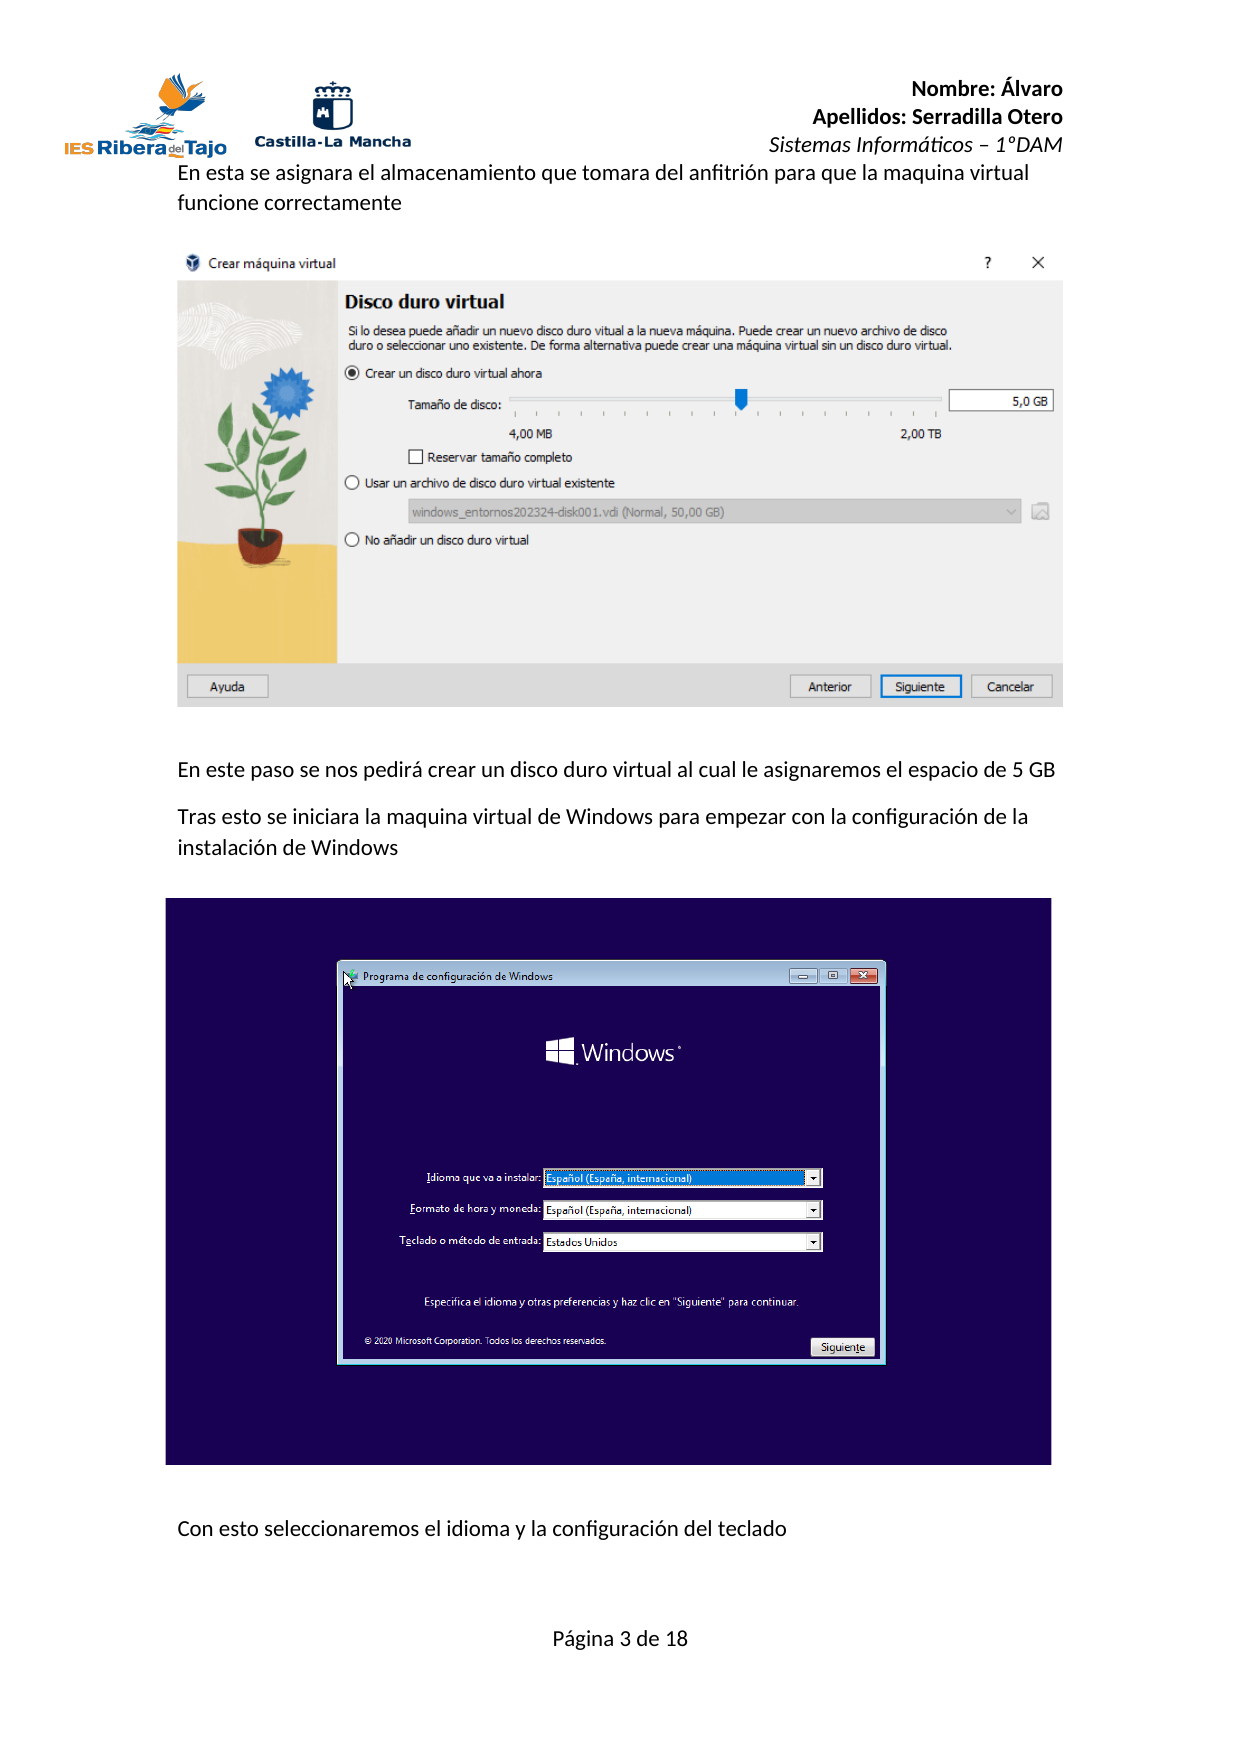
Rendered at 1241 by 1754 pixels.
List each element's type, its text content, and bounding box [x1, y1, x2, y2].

picture [233, 73, 432, 158]
text Con esto seleccionaremos el idioma y la configuración del teclado [177, 1514, 1063, 1542]
text En esta se asignara el almacenamiento que tomara del anfitrión para que la maquina virtual funcione correctamente [177, 158, 1063, 216]
picture [165, 898, 1052, 1465]
text En este paso se nos pedirá crear un disco duro virtual al cual le asignaremos el espacio de 5 GB [177, 756, 1063, 783]
text Tras esto se iniciara la maquina virtual de Windows para empezar con la configuración de la instalación de Windows [177, 802, 1063, 861]
picture [65, 73, 227, 158]
picture [177, 248, 1063, 707]
